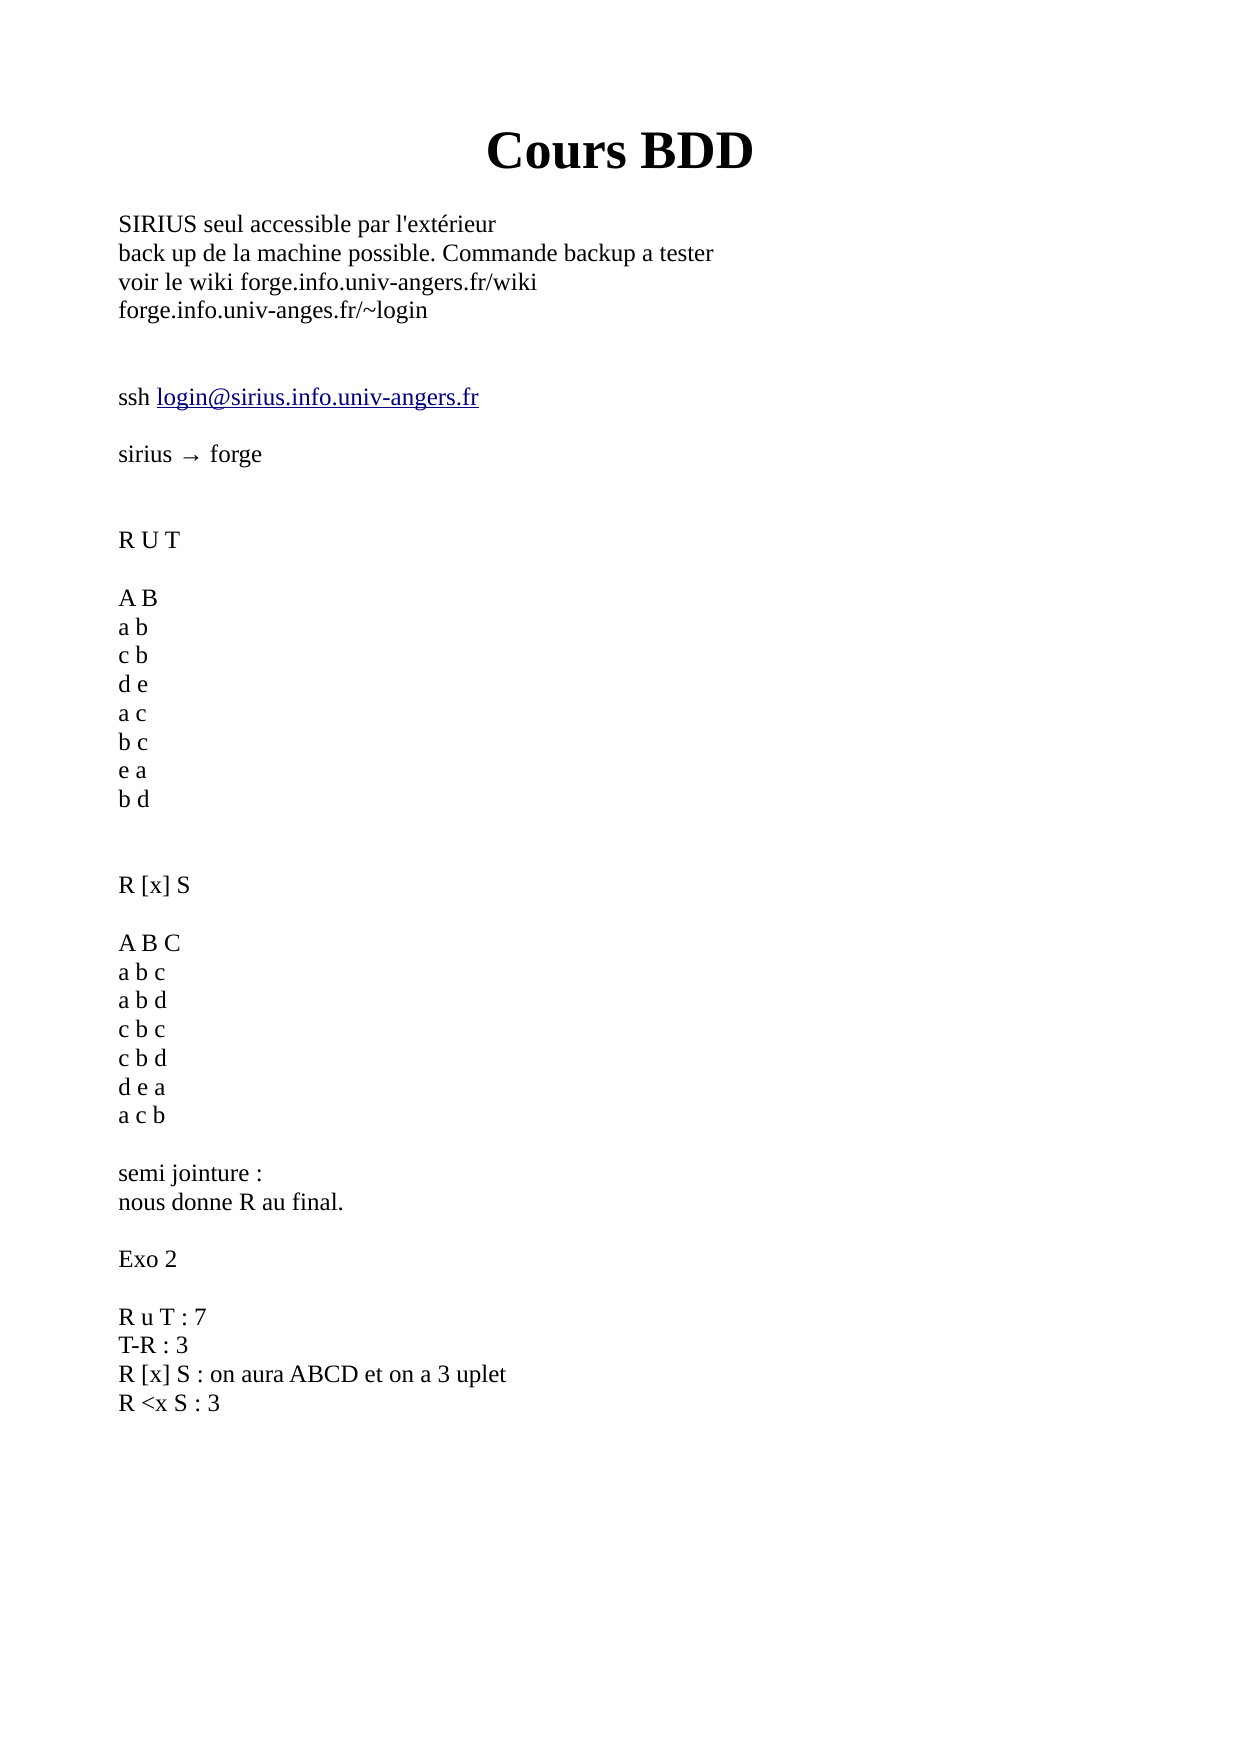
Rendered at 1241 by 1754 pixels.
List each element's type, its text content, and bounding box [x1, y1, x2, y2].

text forge.info.univ-anges.fr/~login [118, 295, 1122, 324]
text c b d [118, 1043, 1122, 1072]
text T-R : 3 [118, 1330, 1122, 1359]
text a b [118, 612, 1122, 640]
text Exo 2 [118, 1244, 1122, 1273]
text a b d [118, 985, 1122, 1014]
text SIRIUS seul accessible par l'extérieur [118, 209, 1122, 238]
text R [x] S : on aura ABCD et on a 3 uplet [118, 1359, 1122, 1388]
text b d [118, 784, 1122, 813]
text semi jointure : [118, 1158, 1122, 1187]
text R [x] S [118, 870, 1122, 899]
text A B [118, 583, 1122, 612]
text d e [118, 669, 1122, 698]
text c b c [118, 1014, 1122, 1043]
text back up de la machine possible. Commande backup a tester [118, 238, 1122, 267]
text a b c [118, 957, 1122, 985]
text Cours BDD [118, 118, 1122, 180]
text R U T [118, 525, 1122, 554]
text nous donne R au final. [118, 1187, 1122, 1215]
text c b [118, 640, 1122, 669]
text ssh login@sirius.info.univ-angers.fr [118, 382, 1122, 410]
text a c b [118, 1100, 1122, 1129]
text A B C [118, 928, 1122, 957]
text sirius → forge [118, 439, 1122, 468]
text voir le wiki forge.info.univ-angers.fr/wiki [118, 267, 1122, 295]
text b c [118, 727, 1122, 755]
text a c [118, 698, 1122, 727]
text R <x S : 3 [118, 1388, 1122, 1417]
text d e a [118, 1072, 1122, 1100]
text R u T : 7 [118, 1302, 1122, 1330]
text e a [118, 755, 1122, 784]
